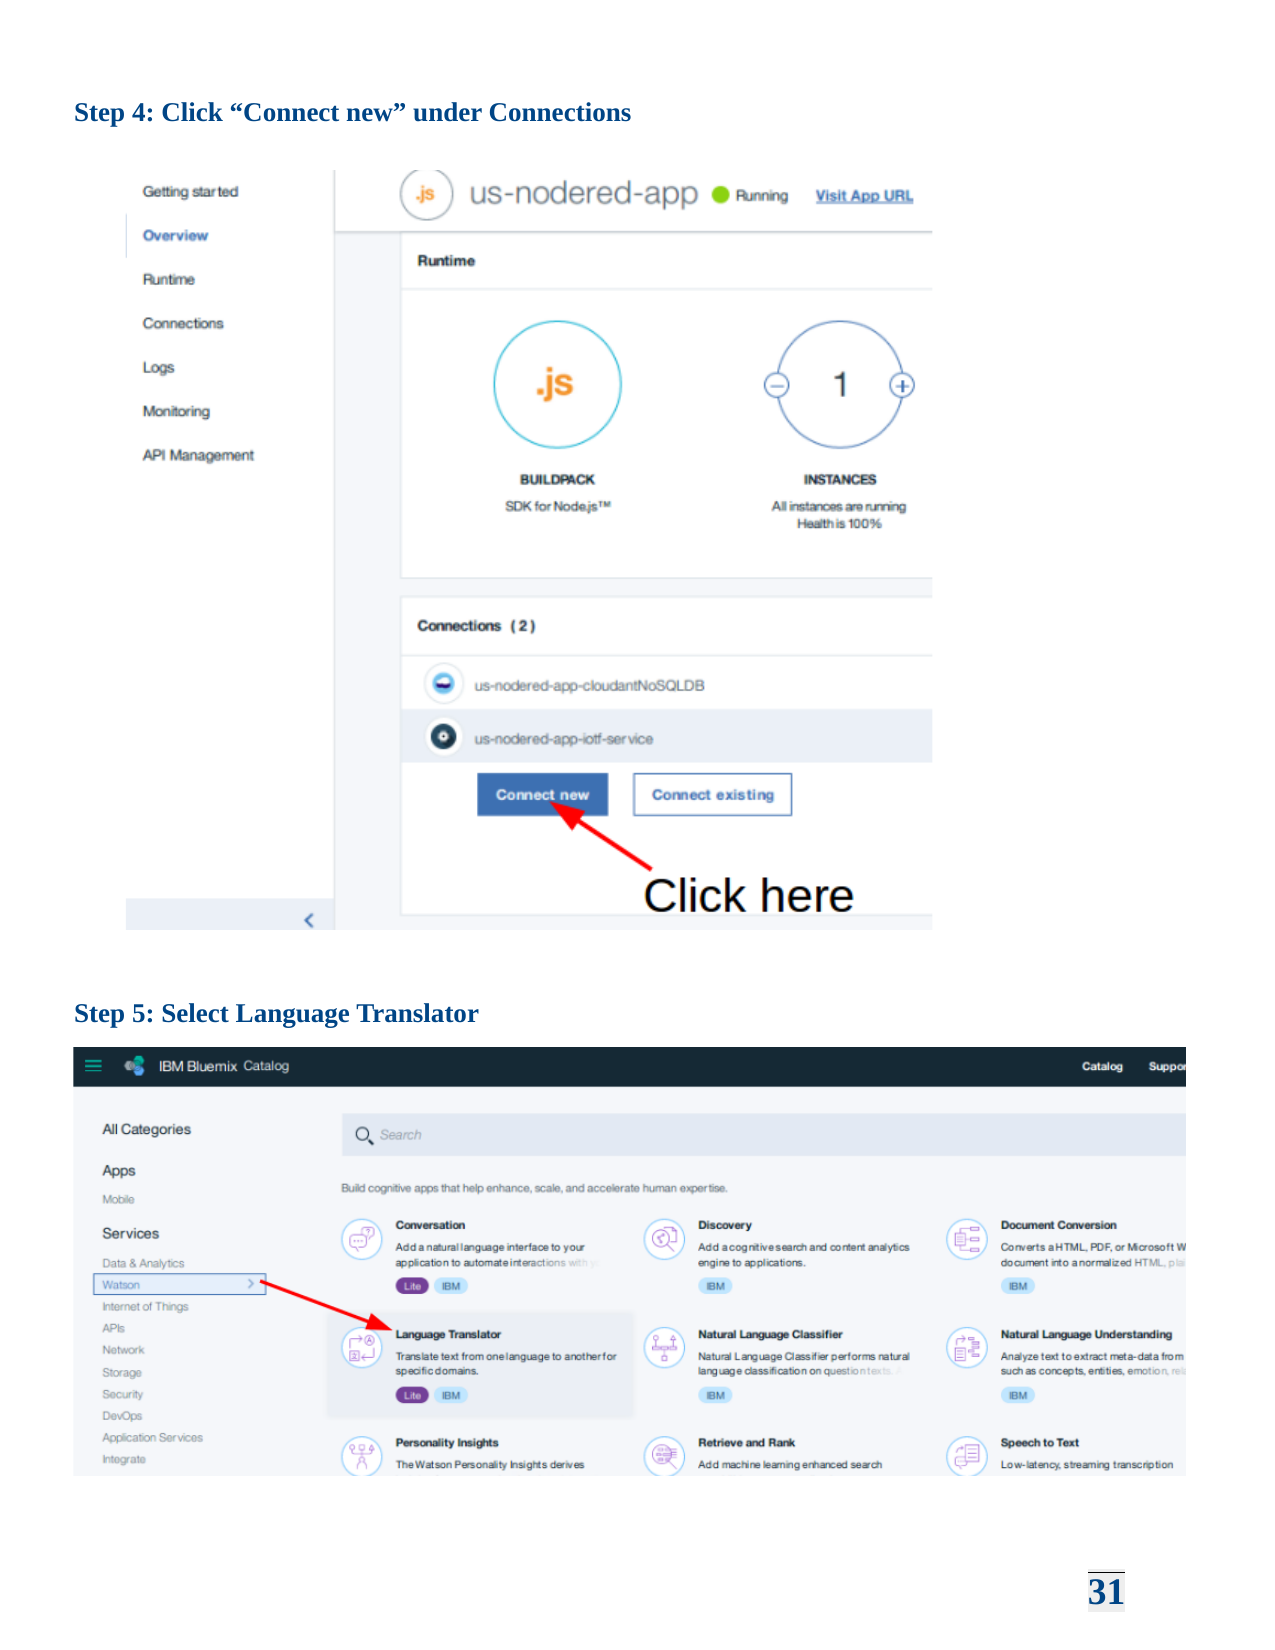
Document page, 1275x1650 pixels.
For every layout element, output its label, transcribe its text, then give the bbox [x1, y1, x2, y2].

subtitle Step 5: Select Language Translator [74, 997, 1125, 1028]
picture [125, 170, 933, 930]
subtitle Step 4: Click “Connect new” under Connections [74, 96, 1125, 127]
picture [73, 1047, 1186, 1476]
